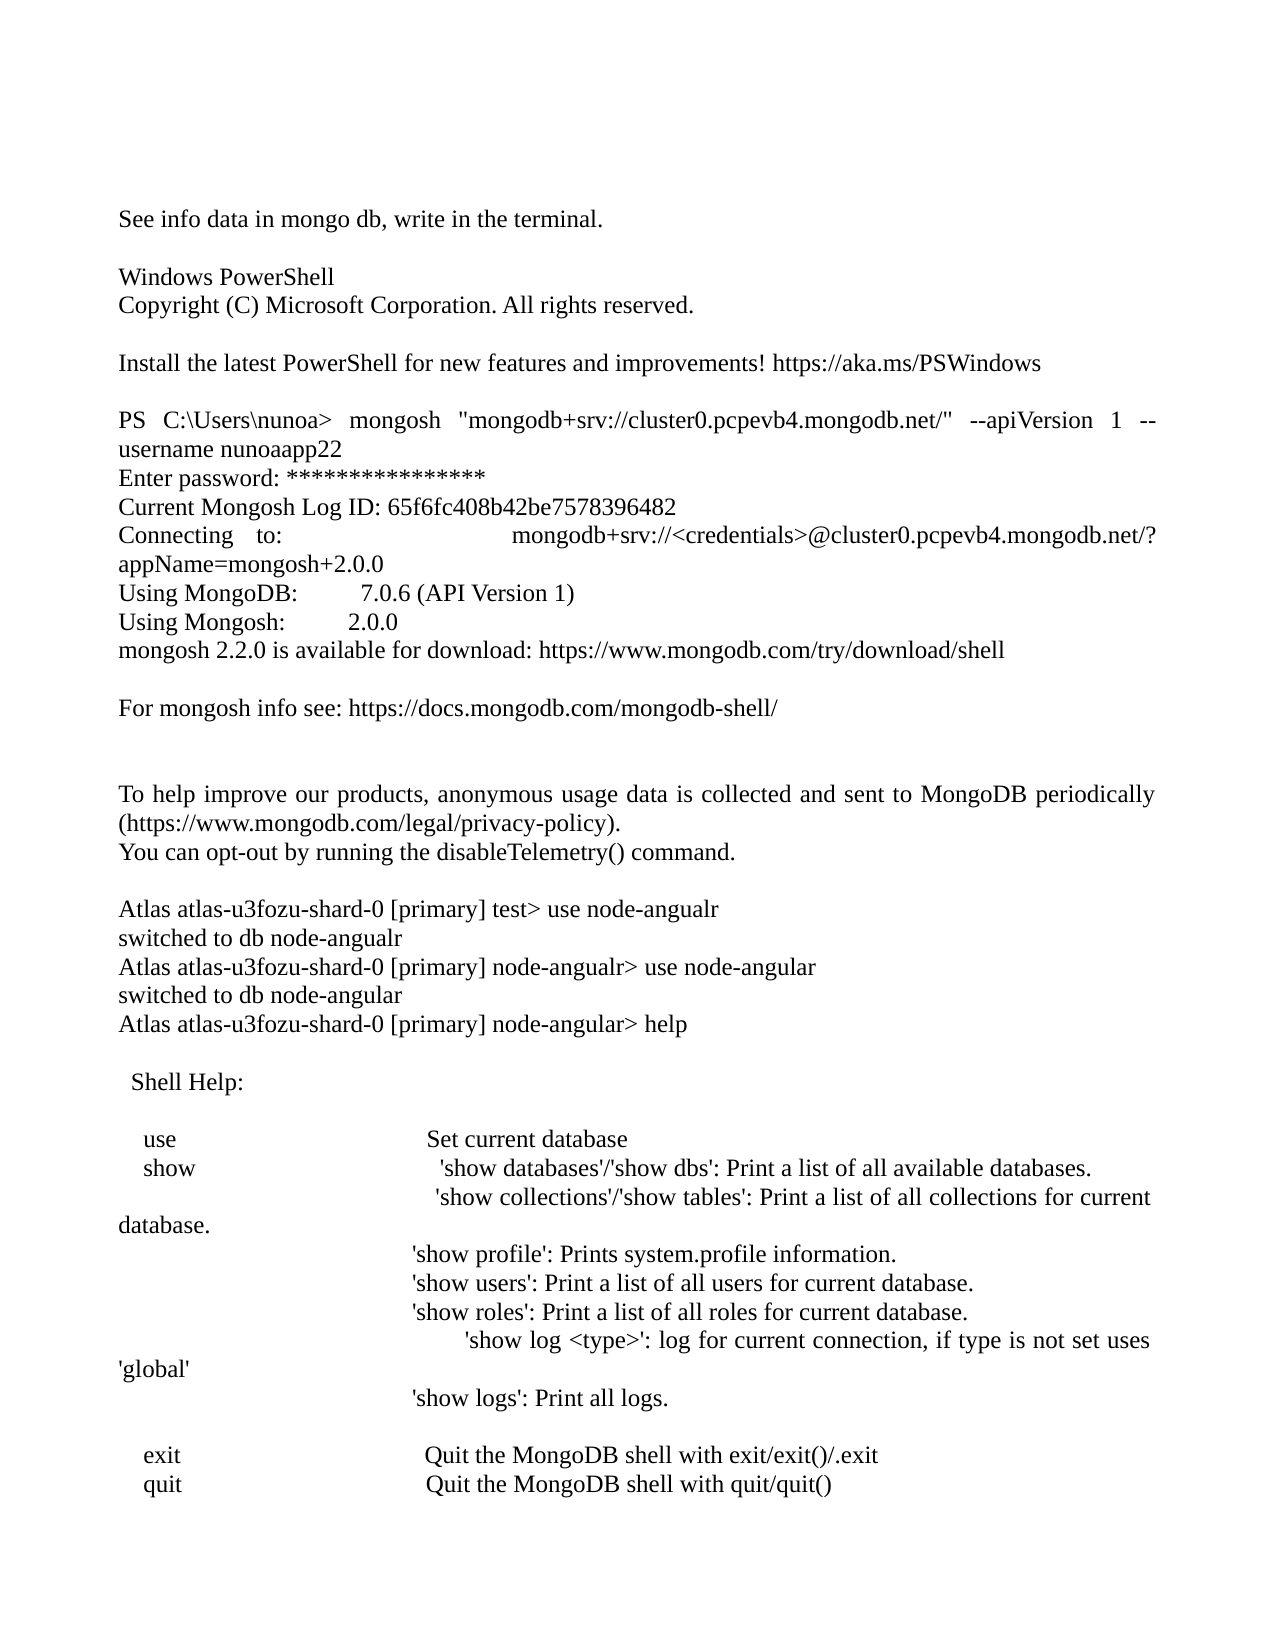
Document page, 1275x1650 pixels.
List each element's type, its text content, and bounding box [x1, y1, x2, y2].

text use Set current database [118, 1124, 1157, 1153]
text show 'show databases'/'show dbs': Print a list of all available databases. [118, 1153, 1157, 1182]
text Connecting to: mongodb+srv://<credentials>@cluster0.pcpevb4.mongodb.net/?appName=mongosh+2.0.0 [118, 521, 1157, 578]
text 'show log <type>': log for current connection, if type is not set uses 'global' [118, 1326, 1157, 1383]
text PS C:\Users\nunoa> mongosh "mongodb+srv://cluster0.pcpevb4.mongodb.net/" --apiVersion 1 --username nunoaapp22 [118, 406, 1157, 463]
text Using MongoDB: 7.0.6 (API Version 1) [118, 578, 1157, 607]
text switched to db node-angualr [118, 923, 1157, 952]
text Install the latest PowerShell for new features and improvements! https://aka.ms/PSWindows [118, 348, 1157, 377]
text For mongosh info see: https://docs.mongodb.com/mongodb-shell/ [118, 693, 1157, 722]
text 'show roles': Print a list of all roles for current database. [118, 1297, 1157, 1326]
text Atlas atlas-u3fozu-shard-0 [primary] test> use node-angualr [118, 894, 1157, 923]
text Copyright (C) Microsoft Corporation. All rights reserved. [118, 291, 1157, 319]
text Windows PowerShell [118, 262, 1157, 291]
text Using Mongosh: 2.0.0 [118, 607, 1157, 636]
text 'show collections'/'show tables': Print a list of all collections for current database. [118, 1182, 1157, 1239]
text 'show users': Print a list of all users for current database. [118, 1268, 1157, 1297]
text 'show profile': Prints system.profile information. [118, 1239, 1157, 1268]
text Current Mongosh Log ID: 65f6fc408b42be7578396482 [118, 492, 1157, 521]
text exit Quit the MongoDB shell with exit/exit()/.exit [118, 1441, 1157, 1469]
text quit Quit the MongoDB shell with quit/quit() [118, 1469, 1157, 1498]
text mongosh 2.2.0 is available for download: https://www.mongodb.com/try/download/shell [118, 636, 1157, 664]
text Shell Help: [118, 1067, 1157, 1096]
text Atlas atlas-u3fozu-shard-0 [primary] node-angualr> use node-angular [118, 952, 1157, 981]
text switched to db node-angular [118, 981, 1157, 1009]
text 'show logs': Print all logs. [118, 1383, 1157, 1412]
text Atlas atlas-u3fozu-shard-0 [primary] node-angular> help [118, 1009, 1157, 1038]
text Enter password: **************** [118, 463, 1157, 492]
text You can opt-out by running the disableTelemetry() command. [118, 837, 1157, 866]
text To help improve our products, anonymous usage data is collected and sent to MongoDB periodically (https://www.mongodb.com/legal/privacy-policy). [118, 779, 1157, 837]
text See info data in mongo db, write in the terminal. [118, 204, 1157, 233]
